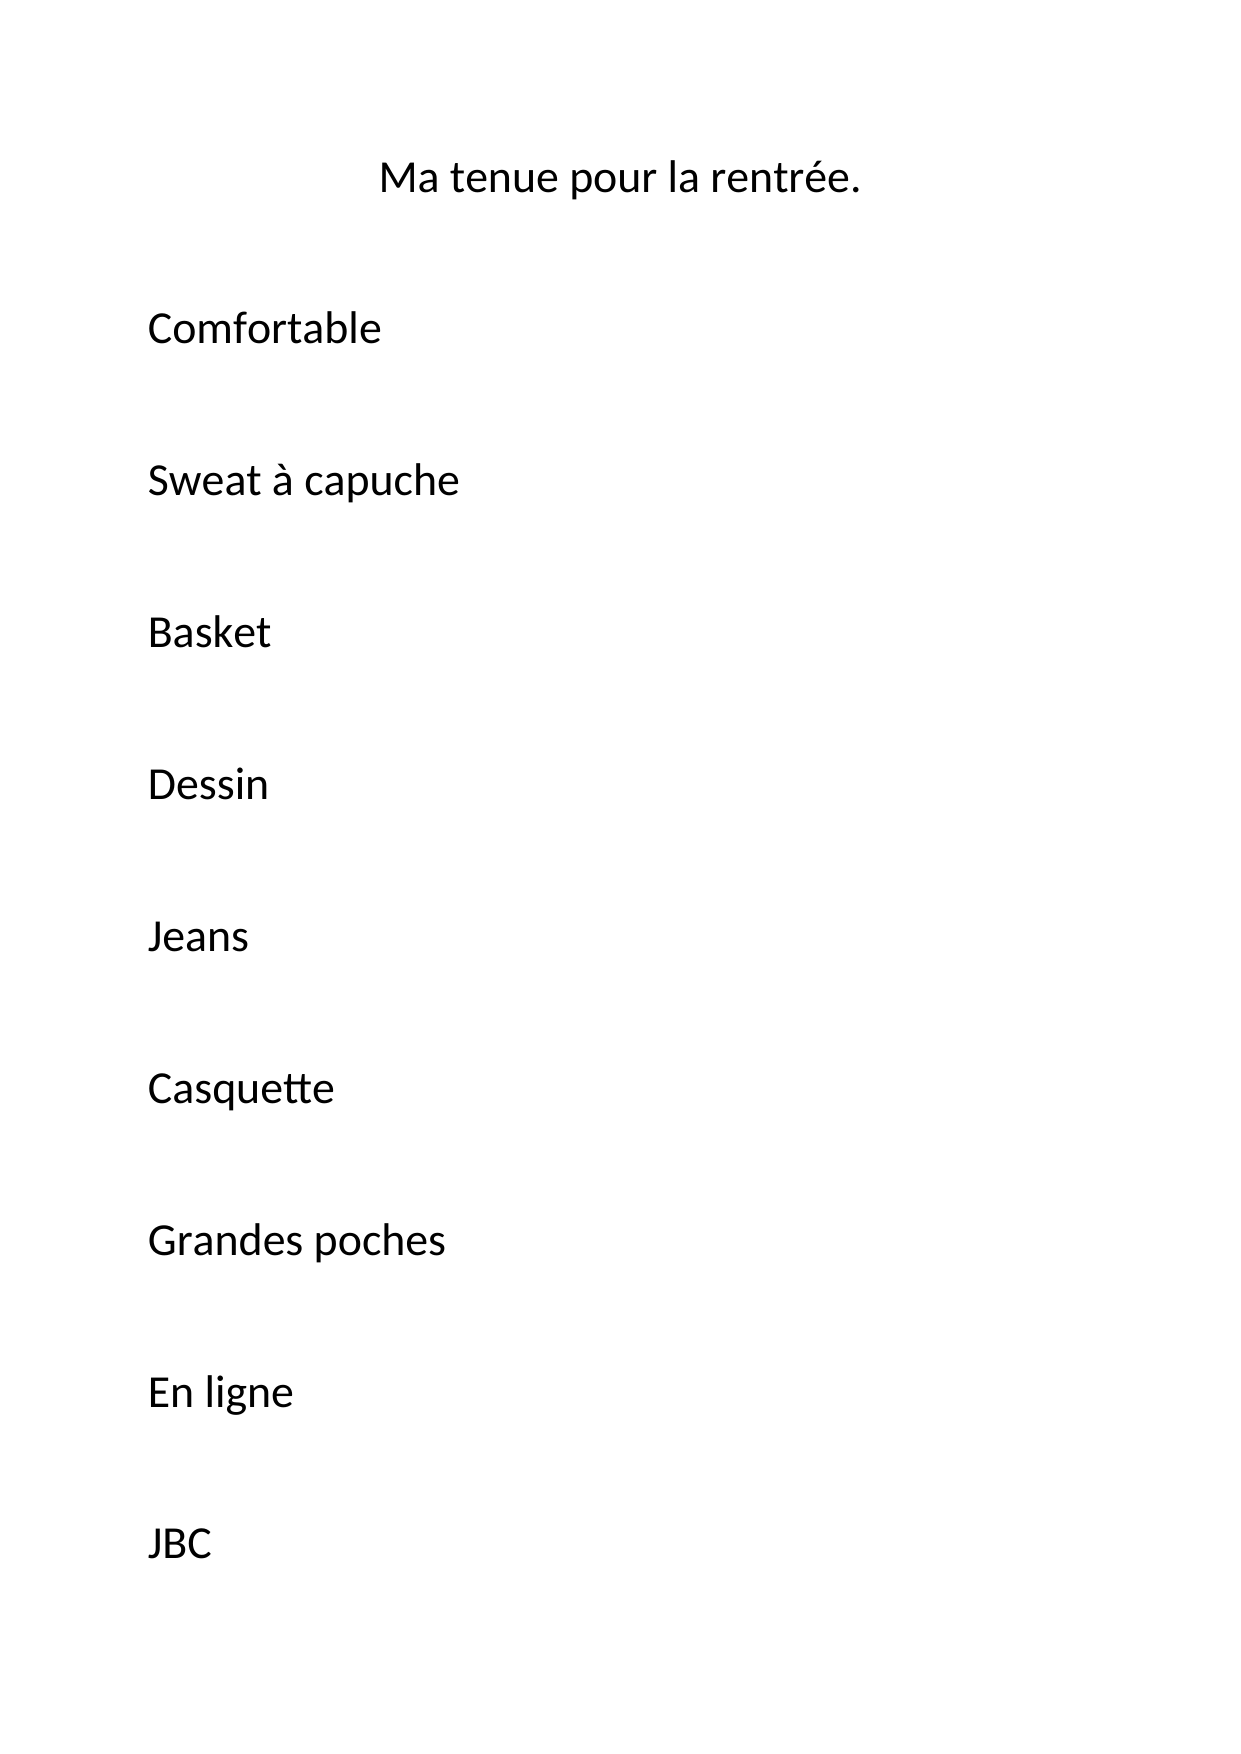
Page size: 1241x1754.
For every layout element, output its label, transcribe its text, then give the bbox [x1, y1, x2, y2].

text Sweat à capuche [148, 451, 1093, 507]
text Casquette [148, 1059, 1093, 1115]
text Grandes poches [148, 1211, 1093, 1267]
text Basket [148, 603, 1093, 659]
text Comfortable [148, 299, 1093, 355]
text Dessin [148, 755, 1093, 811]
text JBC [148, 1514, 1093, 1570]
text Ma tenue pour la rentrée. [148, 148, 1093, 203]
text Jeans [148, 907, 1093, 963]
text En ligne [148, 1363, 1093, 1418]
